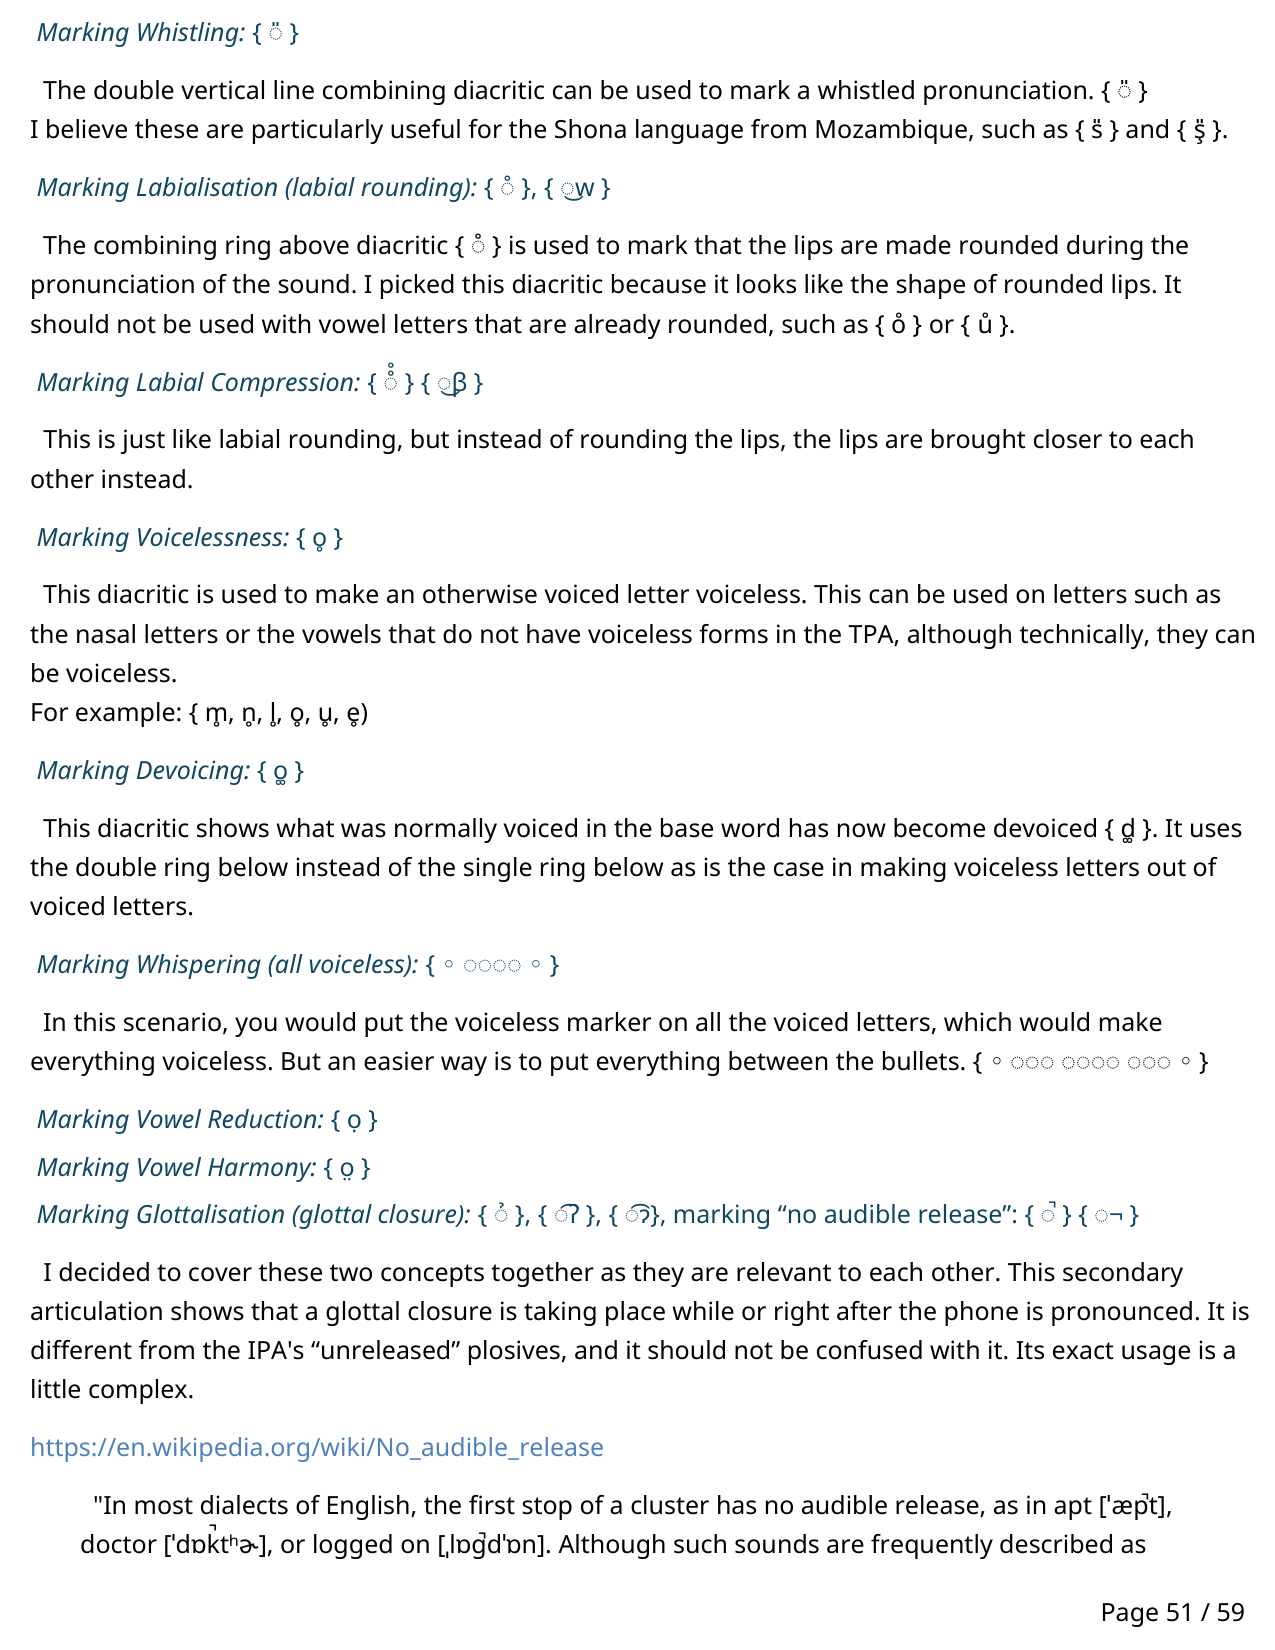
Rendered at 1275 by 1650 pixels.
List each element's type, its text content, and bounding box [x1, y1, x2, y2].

subtitle Marking Whispering (all voiceless): { ◦ ◌◌◌◌ ◦ } [30, 947, 1260, 981]
text "In most dialects of English, the first stop of a cluster has no audible release, as in apt [ˈæp̚t], doctor [ˈdɒk̚tʰɚ], or logged on [ˌlɒɡ̚dˈɒn]. Although such sounds are frequently described as [80, 1488, 1210, 1561]
text The combining ring above diacritic { ◌̊ } is used to mark that the lips are made rounded during the pronunciation of the sound. I picked this diacritic because it looks like the shape of rounded lips. It should not be used with vowel letters that are already rounded, such as { o̊ } or { ů }. [30, 228, 1260, 340]
subtitle Marking Vowel Reduction: { ọ } [30, 1102, 1260, 1136]
text This diacritic is used to make an otherwise voiced letter voiceless. This can be used on letters such as the nasal letters or the vowels that do not have voiceless forms in the TPA, although technically, they can be voiceless. For example: { m̥, n̥, l̥, o̥, u̥, e̥) [30, 577, 1260, 729]
subtitle Marking Glottalisation (glottal closure): { ◌̉ }, { ◌͡ʔ }, { ◌͡ɂ}, marking “no audible release”: { ◌̚ } { ◌¬ } [30, 1197, 1260, 1231]
text This diacritic shows what was normally voiced in the base word has now become devoiced { d͚ }. It uses the double ring below instead of the single ring below as is the case in making voiceless letters out of voiced letters. [30, 810, 1260, 923]
subtitle Marking Vowel Harmony: { o̤ } [30, 1149, 1260, 1183]
subtitle Marking Voicelessness: { o̥ } [30, 519, 1260, 553]
text In this scenario, you would put the voiceless marker on all the voiced letters, which would make everything voiceless. But an easier way is to put everything between the bullets. { ◦ ◌◌◌ ◌◌◌◌ ◌◌◌ ◦ } [30, 1004, 1260, 1078]
text I decided to cover these two concepts together as they are relevant to each other. This secondary articulation shows that a glottal closure is taking place while or right after the phone is pronounced. It is different from the IPA's “unreleased” plosives, and it should not be confused with it. Its exact usage is a little complex. [30, 1254, 1260, 1406]
text This is just like labial rounding, but instead of rounding the lips, the lips are brought closer to each other instead. [30, 422, 1260, 495]
subtitle Marking Whistling: { ◌̎ } [30, 15, 1260, 49]
text https://en.wikipedia.org/wiki/No_audible_release [30, 1430, 1260, 1464]
subtitle Marking Labialisation (labial rounding): { ◌̊ }, { ◌͜w } [30, 170, 1260, 204]
subtitle Marking Labial Compression: { ◌̊̊ } { ◌͜β } [30, 364, 1260, 398]
subtitle Marking Devoicing: { o͚ } [30, 752, 1260, 787]
text The double vertical line combining diacritic can be used to mark a whistled pronunciation. { ◌̎ } I believe these are particularly useful for the Shona language from Mozambique, such as { s̎ } and { ş̎ }. [30, 73, 1260, 146]
